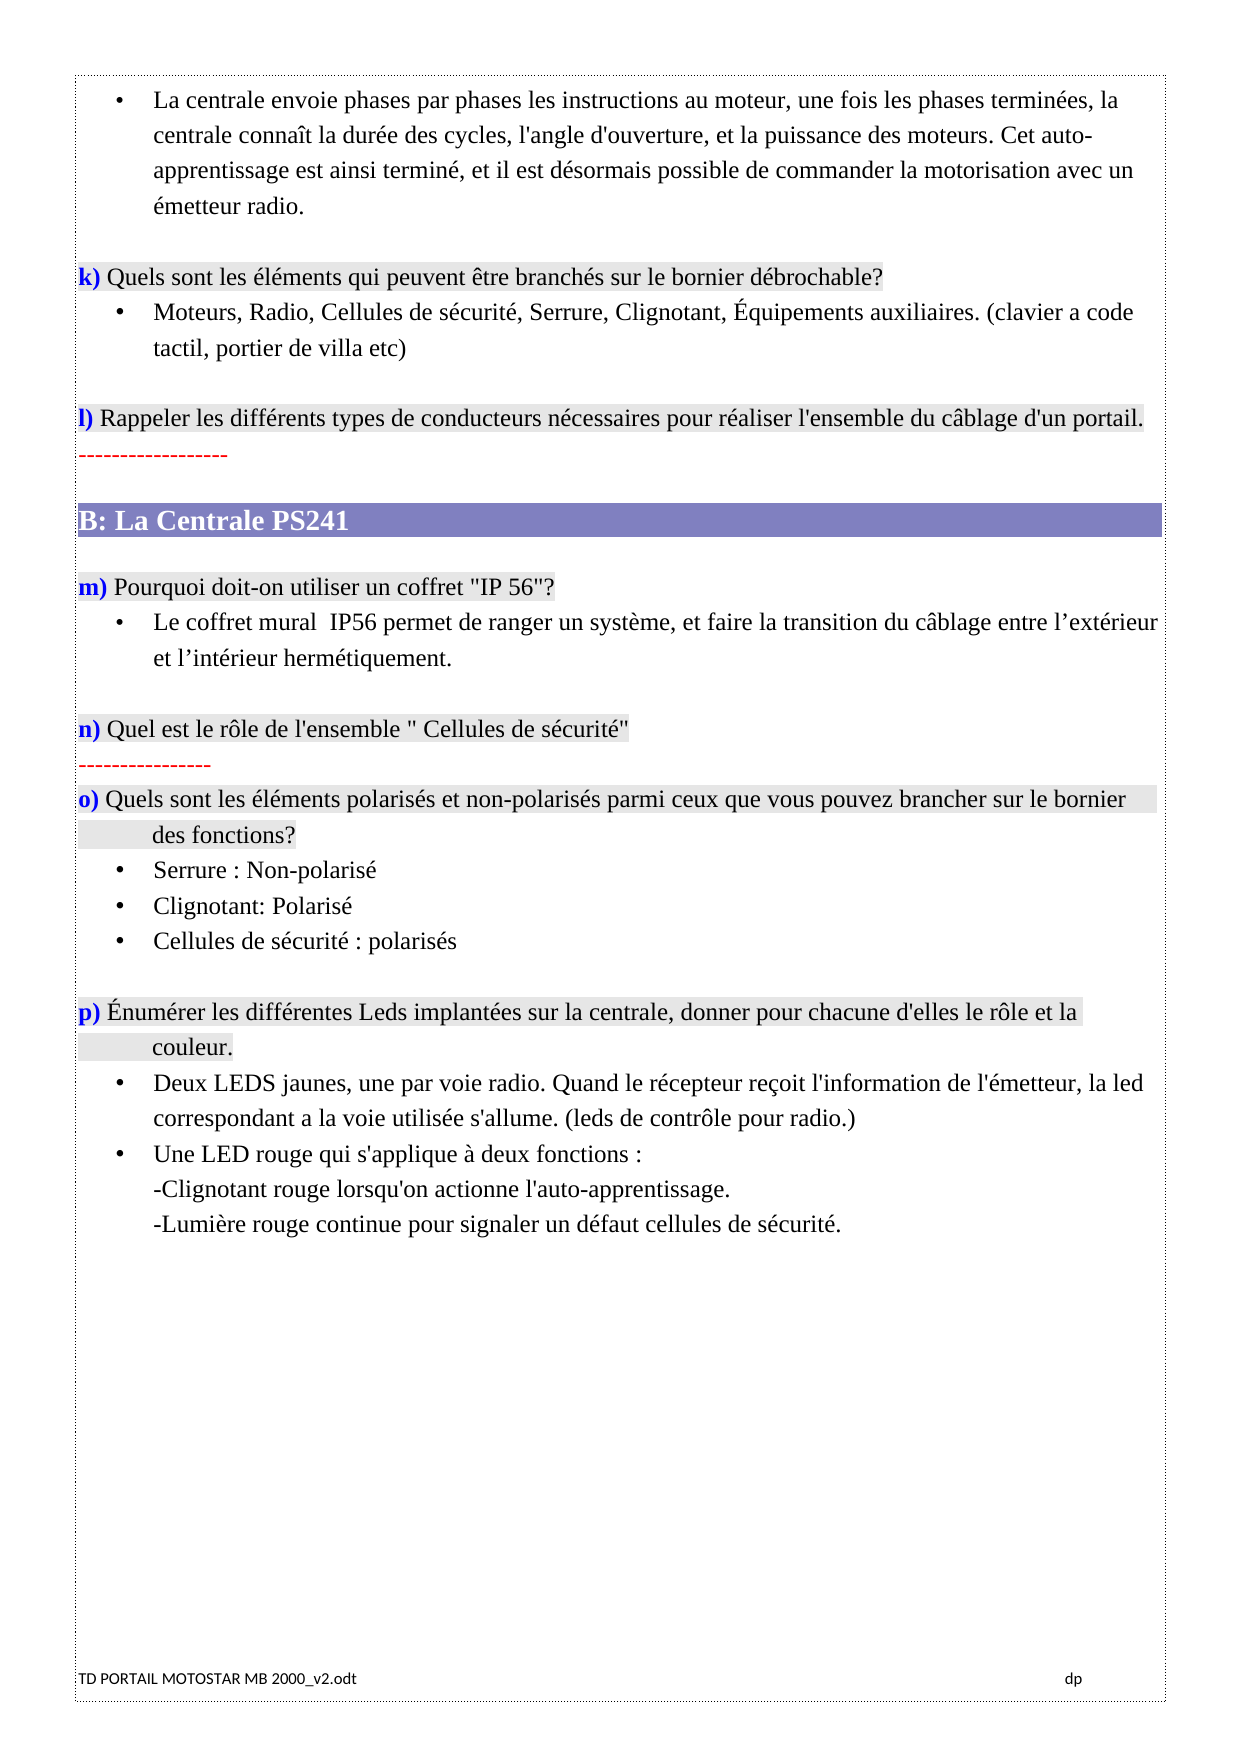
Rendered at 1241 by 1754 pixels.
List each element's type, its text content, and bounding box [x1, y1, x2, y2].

text ------------------ [78, 432, 1162, 468]
text B: La Centrale PS241 [78, 503, 1162, 537]
text o) Quels sont les éléments polarisés et non-polarisés parmi ceux que vous pouvez brancher sur le bornier des fonctions? [78, 778, 1162, 849]
text l) Rappeler les différents types de conducteurs nécessaires pour réaliser l'ensemble du câblage d'un portail. [78, 397, 1162, 432]
text n) Quel est le rôle de l'ensemble " Cellules de sécurité" [78, 707, 1162, 742]
text m) Pourquoi doit-on utiliser un coffret "IP 56"? [78, 565, 1162, 601]
list -Clignotant rouge lorsqu'on actionne l'auto-apprentissage. [116, 1167, 1162, 1203]
list La centrale envoie phases par phases les instructions au moteur, une fois les phases terminées, la centrale connaît la durée des cycles, l'angle d'ouverture, et la puissance des moteurs. Cet auto-apprentissage est ainsi terminé, et il est désormais possible de commander la motorisation avec un émetteur radio. [116, 78, 1162, 220]
list -Lumière rouge continue pour signaler un défaut cellules de sécurité. [116, 1203, 1162, 1238]
list Moteurs, Radio, Cellules de sécurité, Serrure, Clignotant, Équipements auxiliaires. (clavier a code tactil, portier de villa etc) [116, 291, 1162, 361]
text ---------------- [78, 742, 1162, 778]
text k) Quels sont les éléments qui peuvent être branchés sur le bornier débrochable? [78, 255, 1162, 291]
list Une LED rouge qui s'applique à deux fonctions : [116, 1132, 1162, 1167]
text p) Énumérer les différentes Leds implantées sur la centrale, donner pour chacune d'elles le rôle et la couleur. [78, 990, 1162, 1061]
list Cellules de sécurité : polarisés [116, 919, 1162, 955]
list Serrure : Non-polarisé [116, 849, 1162, 884]
list Clignotant: Polarisé [116, 884, 1162, 919]
list Deux LEDS jaunes, une par voie radio. Quand le récepteur reçoit l'information de l'émetteur, la led correspondant a la voie utilisée s'allume. (leds de contrôle pour radio.) [116, 1061, 1162, 1132]
list Le coffret mural IP56 permet de ranger un système, et faire la transition du câblage entre l’extérieur et l’intérieur hermétiquement. [116, 601, 1162, 672]
